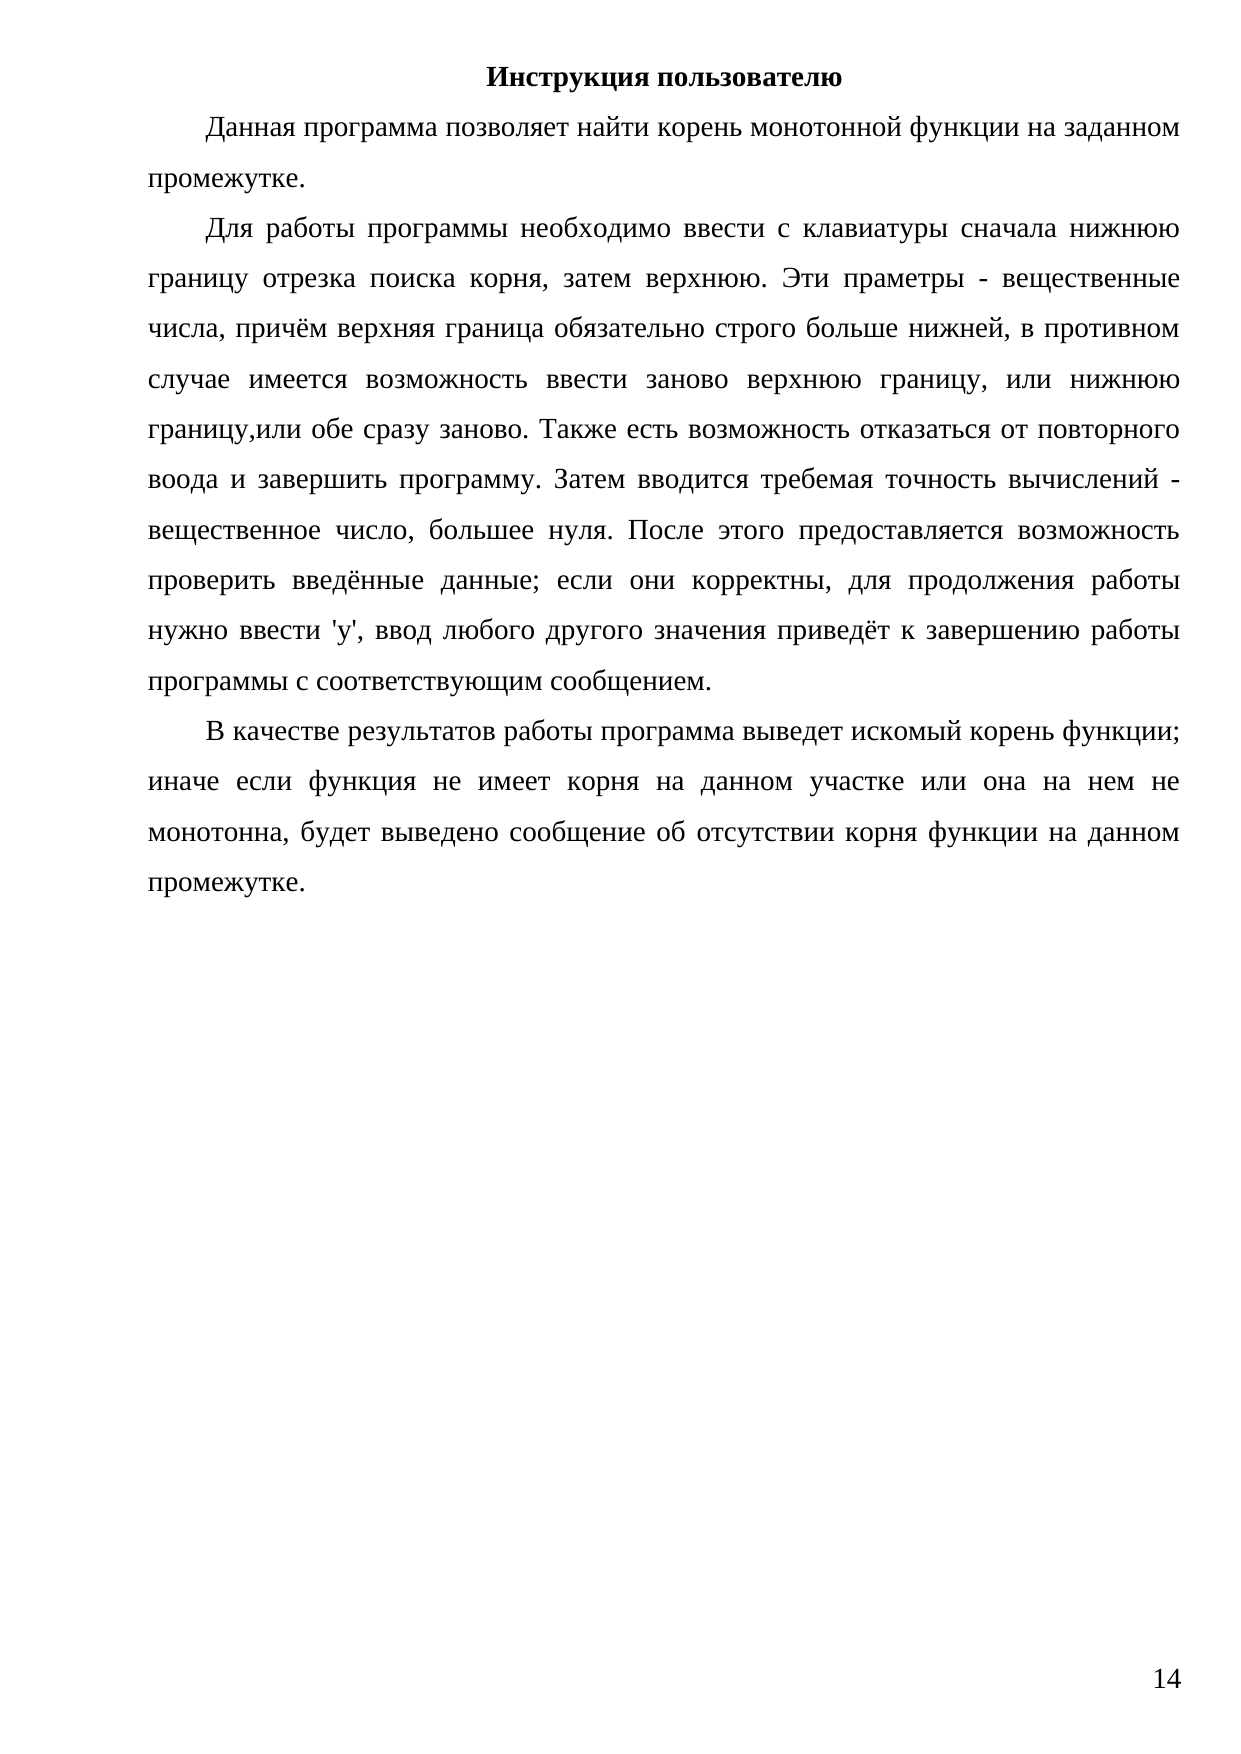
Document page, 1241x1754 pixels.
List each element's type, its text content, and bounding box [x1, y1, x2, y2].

text Данная программа позволяет найти корень монотонной функции на заданном промежутке. [148, 109, 1181, 193]
text В качестве результатов работы программа выведет искомый корень функции; иначе если функция не имеет корня на данном участке или она на нем не монотонна, будет выведено сообщение об отсутствии корня функции на данном промежутке. [148, 713, 1181, 898]
text Для работы программы необходимо ввести с клавиатуры сначала нижнюю границу отрезка поиска корня, затем верхнюю. Эти праметры - вещественные числа, причём верхняя граница обязательно строго больше нижней, в противном случае имеется возможность ввести заново верхнюю границу, или нижнюю границу,или обе сразу заново. Также есть возможность отказаться от повторного воода и завершить программу. Затем вводится требемая точность вычислений - вещественное число, большее нуля. После этого предоставляется возможность проверить введённые данные; если они корректны, для продолжения работы нужно ввести 'y', ввод любого другого значения приведёт к завершению работы программы с соответствующим сообщением. [148, 210, 1181, 696]
subtitle Инструкция пользователю [207, 59, 1122, 93]
